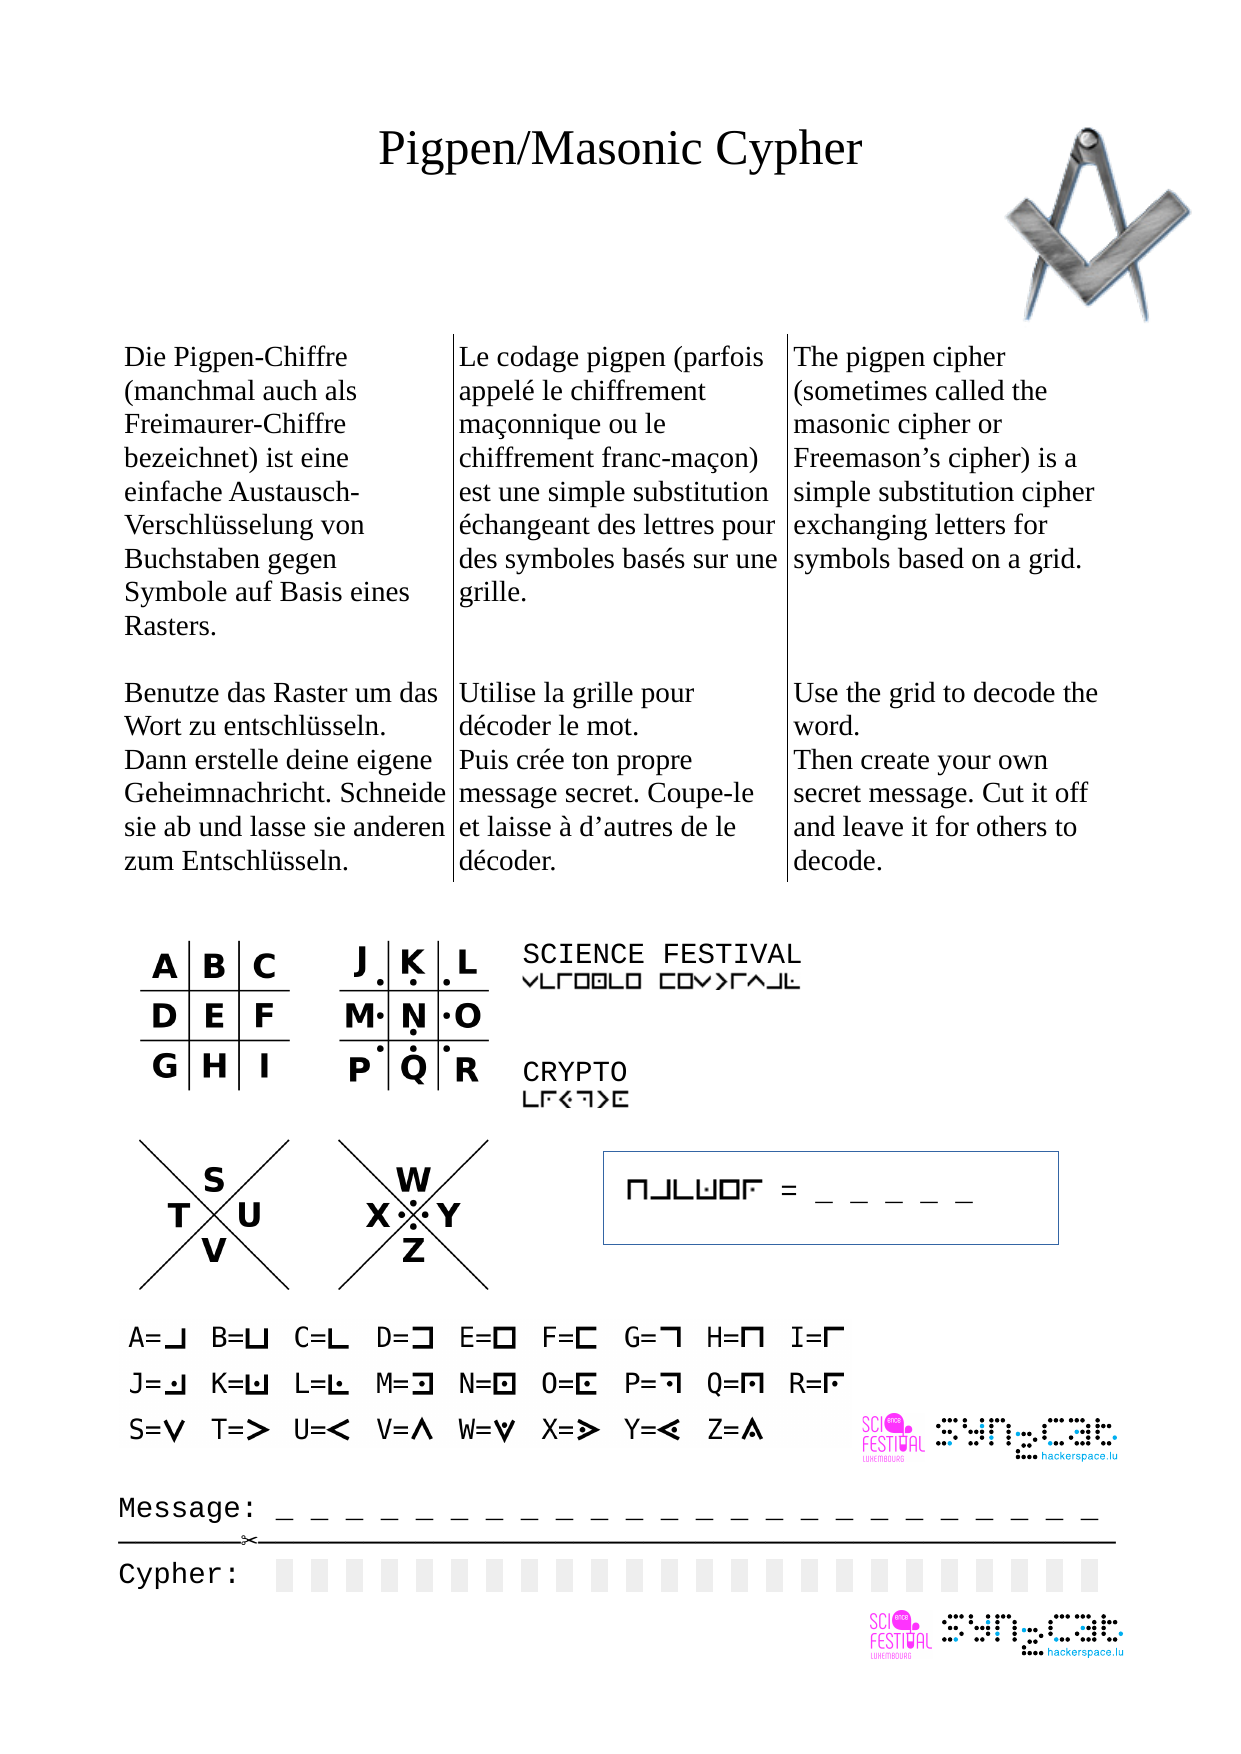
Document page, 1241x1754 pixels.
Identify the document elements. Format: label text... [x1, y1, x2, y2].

text Message: _ _ _ _ _ _ _ _ _ _ _ _ _ _ _ _ _ _ _ _ _ _ _ _ [118, 1493, 1122, 1526]
text SCIENCE FESTIVAL [505, 939, 1122, 972]
table_header Die Pigpen-Chiffre (manchmal auch als Freimaurer-Chiffre bezeichnet) ist eine einfache Austausch-Verschlüsselung von Buchstaben gegen Symbole auf Basis eines Rasters. Benutze das Raster um das Wort zu entschlüsseln. Dann erstelle deine eigene Geheimnachricht. Schneide sie ab und lasse sie anderen zum Entschlüsseln. [118, 334, 453, 882]
table_header Le codage pigpen (parfois appelé le chiffrement maçonnique ou le chiffrement franc-maçon) est une simple substitution échangeant des lettres pour des symboles basés sur une grille. Utilise la grille pour décoder le mot. Puis crée ton propre message secret. Coupe-le et laisse à d’autres de le décoder. [454, 334, 787, 882]
picture [1093, 1453, 1099, 1460]
picture [1100, 1650, 1111, 1656]
text [118, 1058, 123, 1091]
picture [1060, 1650, 1071, 1656]
text = _ _ _ _ _ [604, 1176, 1058, 1209]
text Pigpen/Masonic Cypher [118, 118, 992, 176]
picture [862, 1413, 926, 1462]
picture [659, 972, 801, 990]
text [1059, 1176, 1122, 1209]
picture [1081, 1649, 1087, 1656]
text Cypher: [118, 1559, 1122, 1592]
picture [522, 1090, 629, 1108]
picture [627, 1179, 763, 1200]
picture [992, 114, 1204, 342]
picture [123, 924, 505, 1306]
picture [870, 1610, 933, 1659]
table_header The pigpen cipher (sometimes called the masonic cipher or Freemason’s cipher) is a simple substitution cipher exchanging letters for symbols based on a grid. Use the grid to decode the word. Then create your own secret message. Cut it off and leave it for others to decode. [788, 334, 1122, 882]
text [505, 1176, 603, 1209]
text CRYPTO [505, 1058, 1122, 1091]
picture [1048, 1451, 1065, 1460]
picture [119, 1319, 853, 1448]
picture [522, 972, 642, 990]
picture [1072, 1453, 1081, 1460]
text ———————✂————————————————————————————————————————————————— [118, 1526, 1122, 1559]
